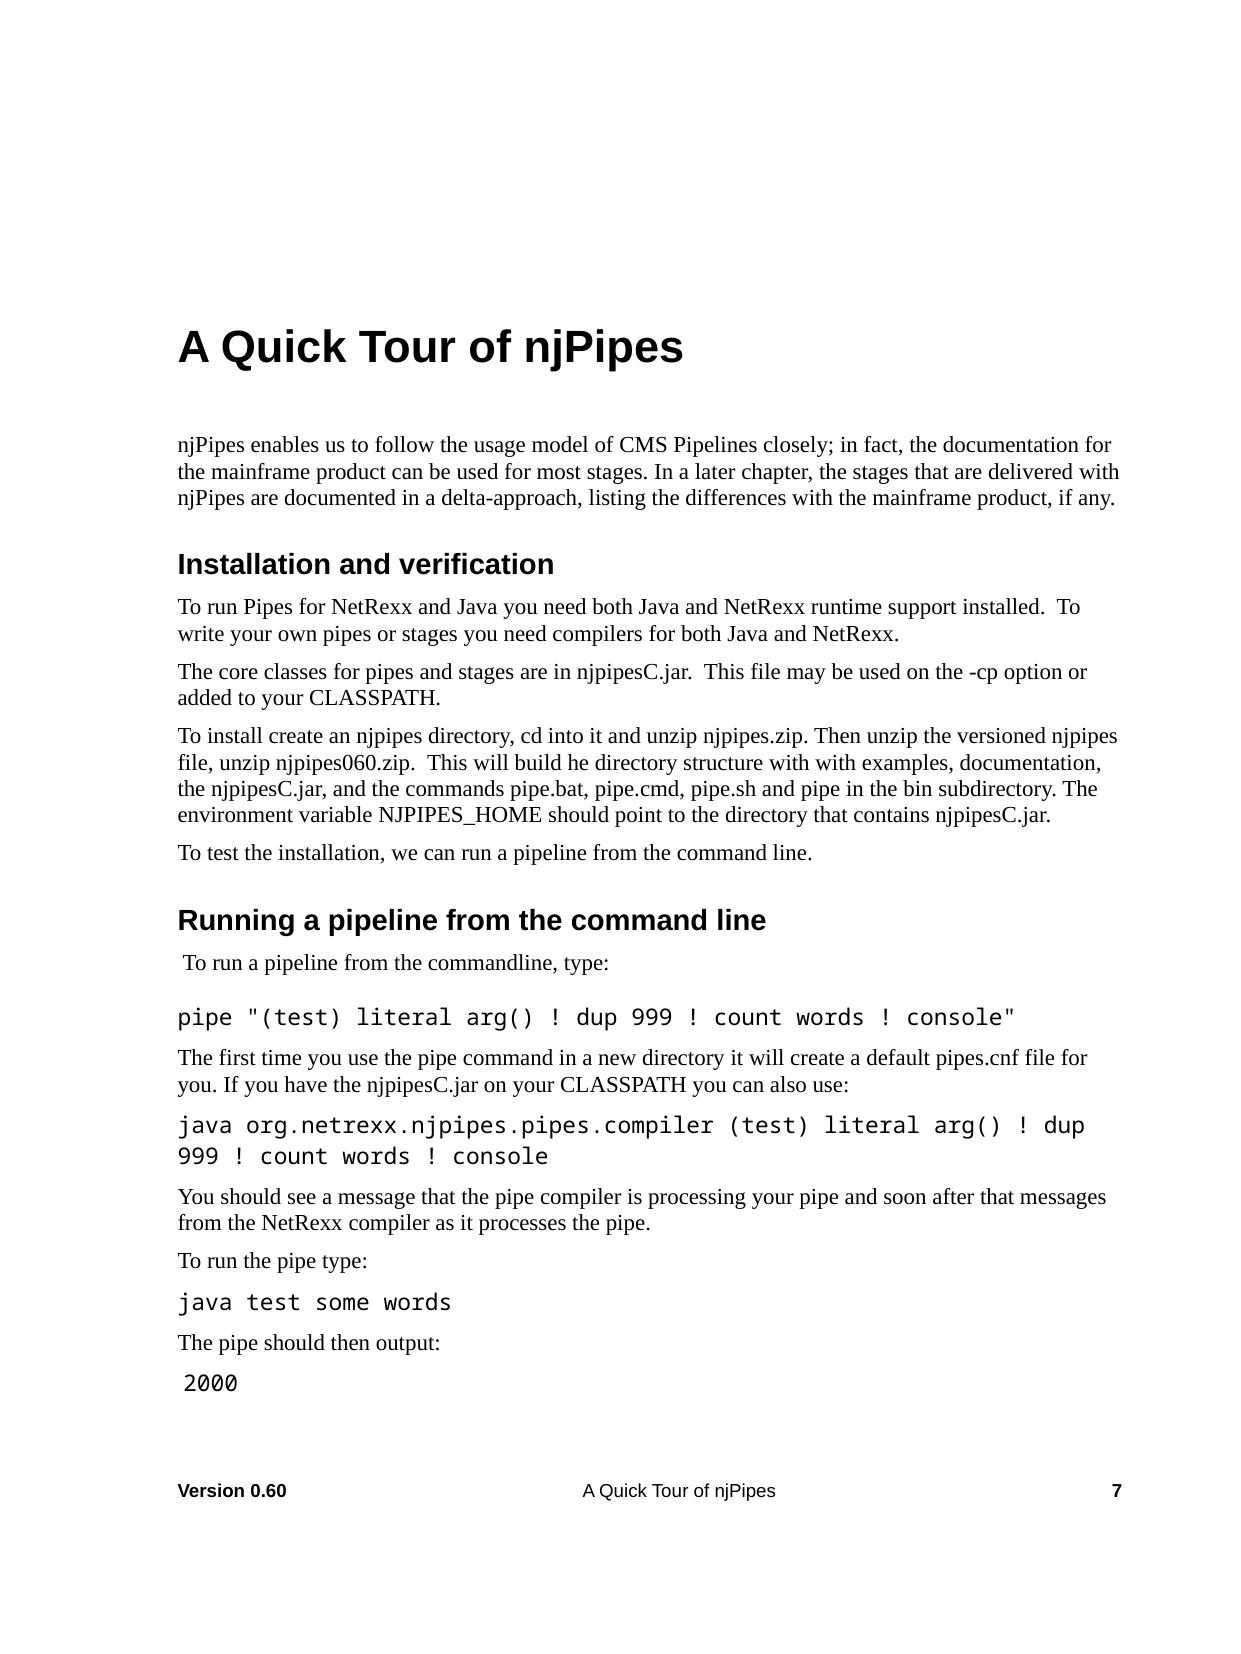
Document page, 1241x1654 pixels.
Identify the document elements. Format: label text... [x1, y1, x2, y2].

subtitle Installation and verification [177, 547, 1122, 581]
text java org.netrexx.njpipes.pipes.compiler (test) literal arg() ! dup 999 ! count words ! console [177, 1109, 1122, 1171]
text The first time you use the pipe command in a new directory it will create a default pipes.cnf file for you. If you have the njpipesC.jar on your CLASSPATH you can also use: [177, 1044, 1122, 1097]
text pipe "(test) literal arg() ! dup 999 ! count words ! console" [177, 1001, 1122, 1032]
text To run the pipe type: [177, 1247, 1122, 1274]
text To install create an njpipes directory, cd into it and unzip njpipes.zip. Then unzip the versioned njpipes file, unzip njpipes060.zip. This will build he directory structure with with examples, documentation, the njpipesC.jar, and the commands pipe.bat, pipe.cmd, pipe.sh and pipe in the bin subdirectory. The environment variable NJPIPES_HOME should point to the directory that contains njpipesC.jar. [177, 722, 1122, 828]
subtitle Running a pipeline from the command line [177, 902, 1122, 936]
text The pipe should then output: [177, 1329, 1122, 1355]
text To test the installation, we can run a pipeline from the command line. [177, 839, 1122, 866]
text 2000 [177, 1367, 1122, 1398]
text To run a pipeline from the commandline, type: [177, 948, 1122, 975]
text njPipes enables us to follow the usage model of CMS Pipelines closely; in fact, the documentation for the mainframe product can be used for most stages. In a later chapter, the stages that are delivered with njPipes are documented in a delta-approach, listing the differences with the mainframe product, if any. [177, 431, 1122, 510]
text You should see a message that the pipe compiler is processing your pipe and soon after that messages from the NetRexx compiler as it processes the pipe. [177, 1183, 1122, 1236]
subtitle A Quick Tour of njPipes [177, 320, 1122, 372]
text To run Pipes for NetRexx and Java you need both Java and NetRexx runtime support installed. To write your own pipes or stages you need compilers for both Java and NetRexx. [177, 593, 1122, 646]
text java test some words [177, 1286, 1122, 1317]
text The core classes for pipes and stages are in njpipesC.jar. This file may be used on the -cp option or added to your CLASSPATH. [177, 658, 1122, 710]
